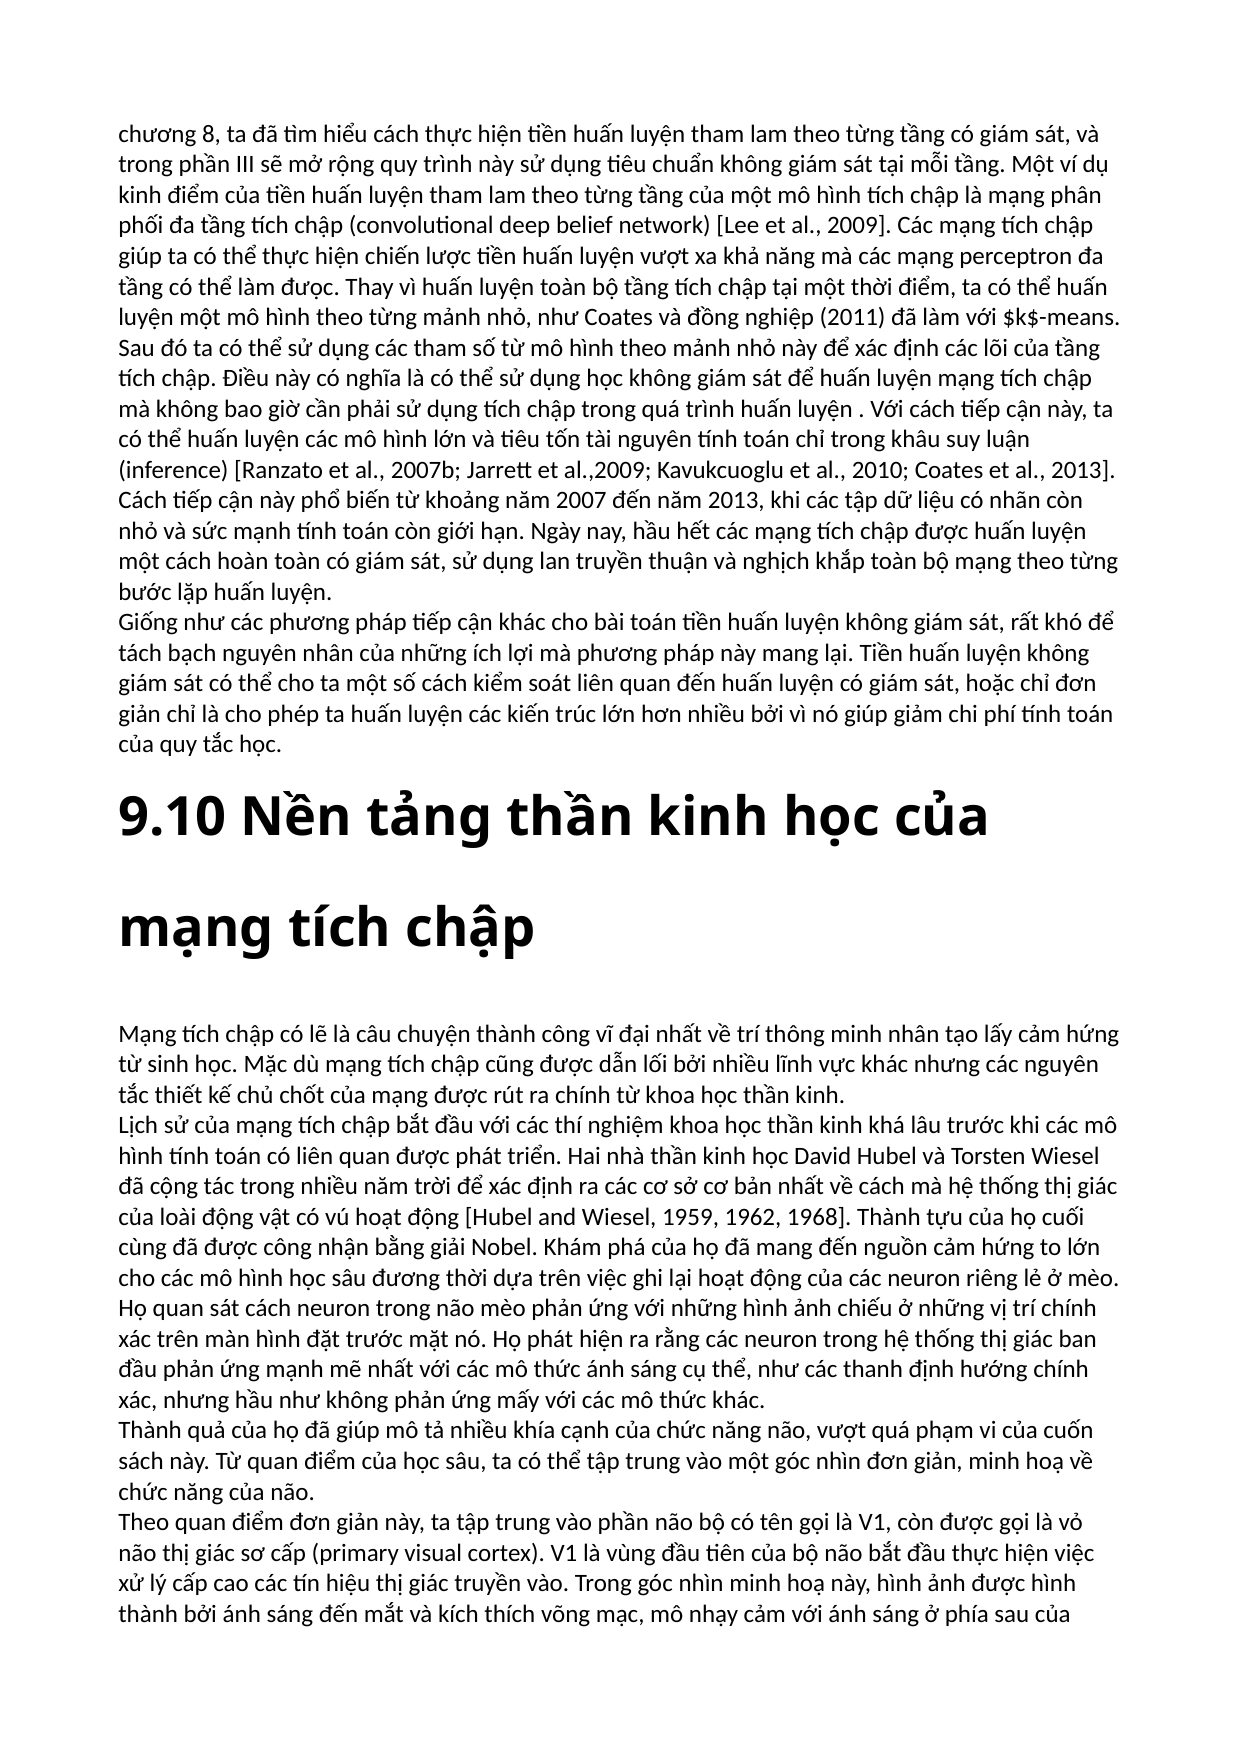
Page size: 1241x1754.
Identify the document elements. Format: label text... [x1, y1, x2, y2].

text Lịch sử của mạng tích chập bắt đầu với các thí nghiệm khoa học thần kinh khá lâu trước khi các mô hình tính toán có liên quan được phát triển. Hai nhà thần kinh học David Hubel và Torsten Wiesel đã cộng tác trong nhiều năm trời để xác định ra các cơ sở cơ bản nhất về cách mà hệ thống thị giác của loài động vật có vú hoạt động [Hubel and Wiesel, 1959, 1962, 1968]. Thành tựu của họ cuối cùng đã được công nhận bằng giải Nobel. Khám phá của họ đã mang đến nguồn cảm hứng to lớn cho các mô hình học sâu đương thời dựa trên việc ghi lại hoạt động của các neuron riêng lẻ ở mèo. Họ quan sát cách neuron trong não mèo phản ứng với những hình ảnh chiếu ở những vị trí chính xác trên màn hình đặt trước mặt nó. Họ phát hiện ra rằng các neuron trong hệ thống thị giác ban đầu phản ứng mạnh mẽ nhất với các mô thức ánh sáng cụ thể, như các thanh định hướng chính xác, nhưng hầu như không phản ứng mấy với các mô thức khác. [118, 1109, 1122, 1414]
text chương 8, ta đã tìm hiểu cách thực hiện tiền huấn luyện tham lam theo từng tầng có giám sát, và trong phần III sẽ mở rộng quy trình này sử dụng tiêu chuẩn không giám sát tại mỗi tầng. Một ví dụ kinh điểm của tiền huấn luyện tham lam theo từng tầng của một mô hình tích chập là mạng phân phối đa tầng tích chập (convolutional deep belief network) [Lee et al., 2009]. Các mạng tích chập giúp ta có thể thực hiện chiến lược tiền huấn luyện vượt xa khả năng mà các mạng perceptron đa tầng có thể làm đưọc. Thay vì huấn luyện toàn bộ tầng tích chập tại một thời điểm, ta có thể huấn luyện một mô hình theo từng mảnh nhỏ, như Coates và đồng nghiệp (2011) đã làm với $k$-means. Sau đó ta có thể sử dụng các tham số từ mô hình theo mảnh nhỏ này để xác định các lõi của tầng tích chập. Điều này có nghĩa là có thể sử dụng học không giám sát để huấn luyện mạng tích chập mà không bao giờ cần phải sử dụng tích chập trong quá trình huấn luyện . Với cách tiếp cận này, ta có thể huấn luyện các mô hình lớn và tiêu tốn tài nguyên tính toán chỉ trong khâu suy luận (inference) [Ranzato et al., 2007b; Jarrett et al.,2009; Kavukcuoglu et al., 2010; Coates et al., 2013]. Cách tiếp cận này phổ biến từ khoảng năm 2007 đến năm 2013, khi các tập dữ liệu có nhãn còn nhỏ và sức mạnh tính toán còn giới hạn. Ngày nay, hầu hết các mạng tích chập được huấn luyện một cách hoàn toàn có giám sát, sử dụng lan truyền thuận và nghịch khắp toàn bộ mạng theo từng bước lặp huấn luyện. [118, 118, 1122, 606]
text Theo quan điểm đơn giản này, ta tập trung vào phần não bộ có tên gọi là V1, còn được gọi là vỏ não thị giác sơ cấp (primary visual cortex). V1 là vùng đầu tiên của bộ não bắt đầu thực hiện việc xử lý cấp cao các tín hiệu thị giác truyền vào. Trong góc nhìn minh hoạ này, hình ảnh được hình thành bởi ánh sáng đến mắt và kích thích võng mạc, mô nhạy cảm với ánh sáng ở phía sau của [118, 1506, 1122, 1628]
subtitle 9.10 Nền tảng thần kinh học của mạng tích chập [118, 778, 1122, 962]
text Thành quả của họ đã giúp mô tả nhiều khía cạnh của chức năng não, vượt quá phạm vi của cuốn sách này. Từ quan điểm của học sâu, ta có thể tập trung vào một góc nhìn đơn giản, minh hoạ về chức năng của não. [118, 1414, 1122, 1506]
text Mạng tích chập có lẽ là câu chuyện thành công vĩ đại nhất về trí thông minh nhân tạo lấy cảm hứng từ sinh học. Mặc dù mạng tích chập cũng được dẫn lối bởi nhiều lĩnh vực khác nhưng các nguyên tắc thiết kế chủ chốt của mạng được rút ra chính từ khoa học thần kinh. [118, 1018, 1122, 1109]
text Giống như các phương pháp tiếp cận khác cho bài toán tiền huấn luyện không giám sát, rất khó để tách bạch nguyên nhân của những ích lợi mà phương pháp này mang lại. Tiền huấn luyện không giám sát có thể cho ta một số cách kiểm soát liên quan đến huấn luyện có giám sát, hoặc chỉ đơn giản chỉ là cho phép ta huấn luyện các kiến trúc lớn hơn nhiều bởi vì nó giúp giảm chi phí tính toán của quy tắc học. [118, 606, 1122, 759]
